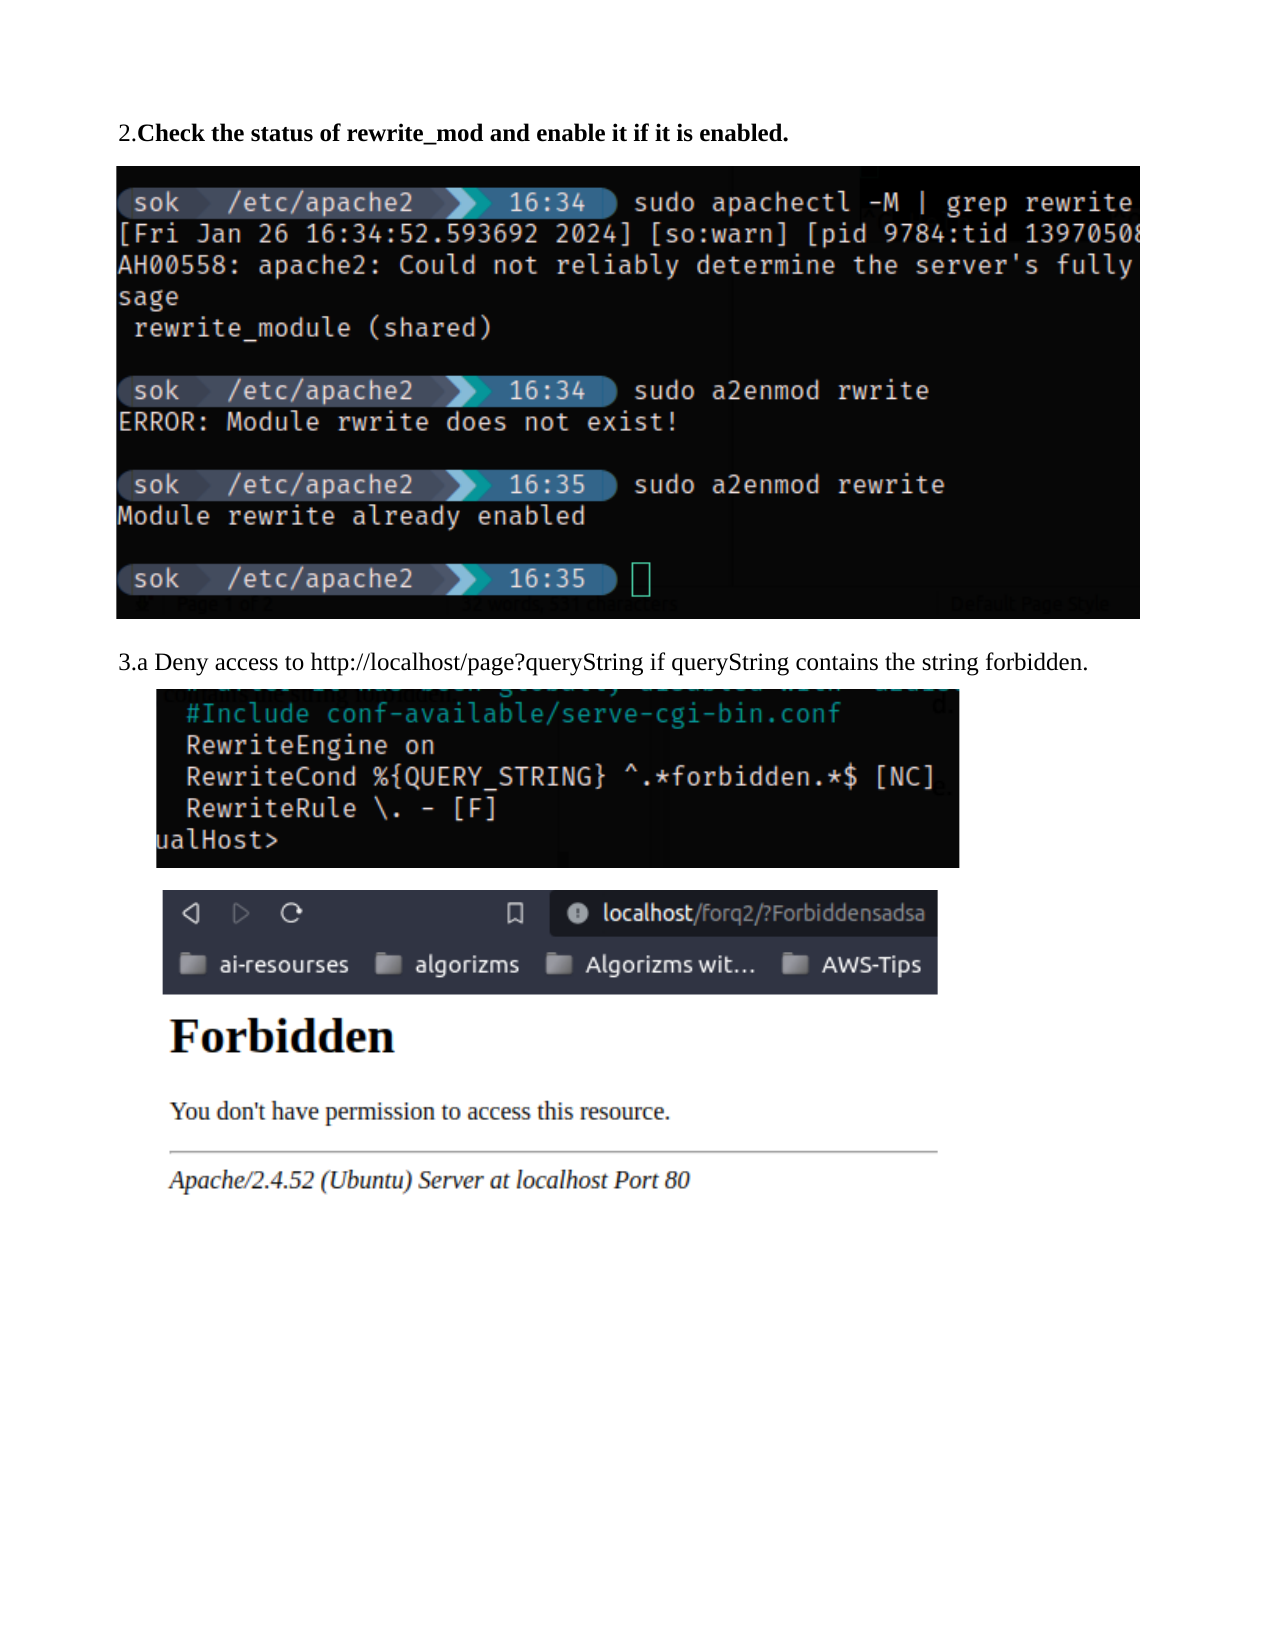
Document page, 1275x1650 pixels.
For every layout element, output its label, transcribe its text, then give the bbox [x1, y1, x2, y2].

text 3.a Deny access to http://localhost/page?queryString if queryString contains the string forbidden. [118, 647, 1157, 676]
picture [156, 689, 960, 868]
picture [116, 166, 1140, 619]
picture [162, 890, 938, 1281]
text 2.Check the status of rewrite_mod and enable it if it is enabled. [118, 118, 1157, 147]
